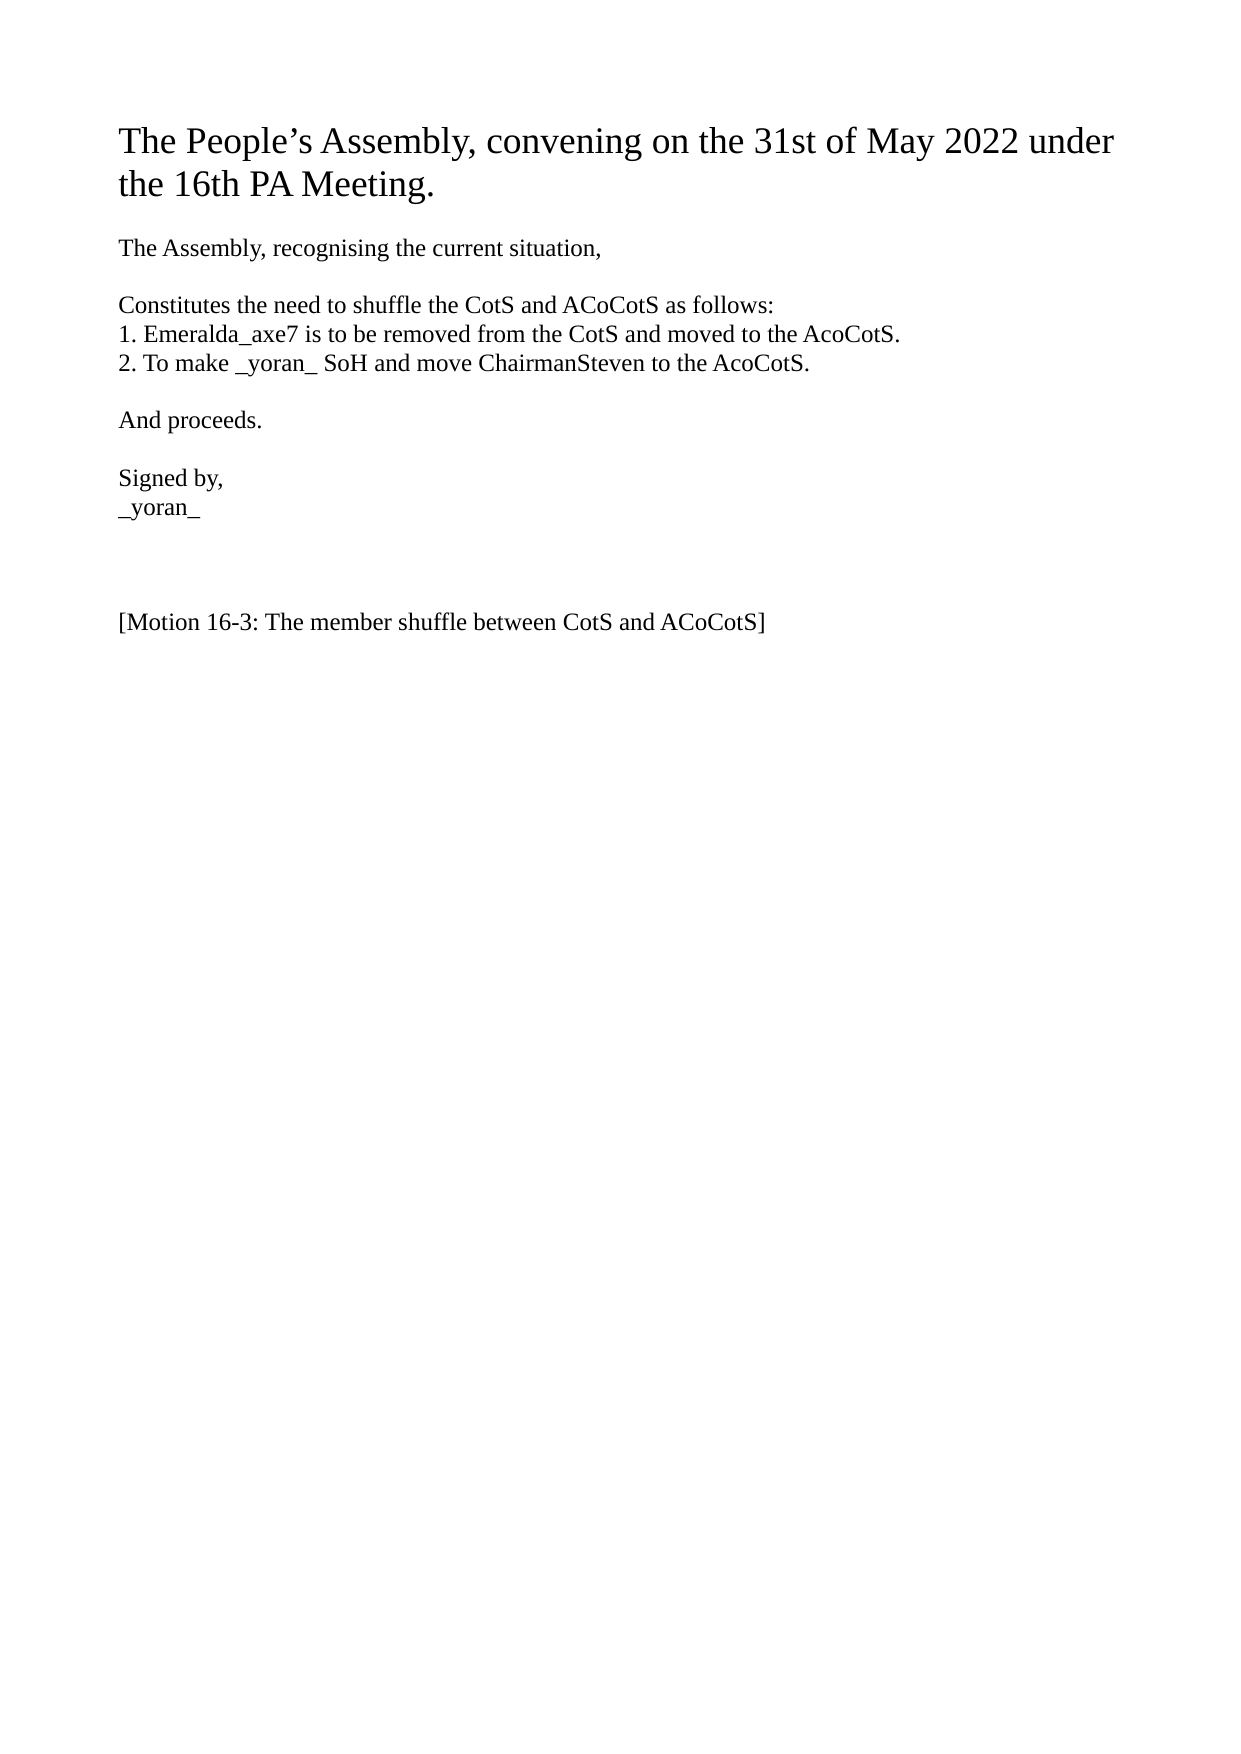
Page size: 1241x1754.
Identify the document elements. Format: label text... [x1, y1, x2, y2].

text 1. Emeralda_axe7 is to be removed from the CotS and moved to the AcoCotS. [118, 319, 1122, 348]
text Signed by, [118, 463, 1122, 492]
text And proceeds. [118, 406, 1122, 434]
text Constitutes the need to shuffle the CotS and ACoCotS as follows: [118, 291, 1122, 319]
text The Assembly, recognising the current situation, [118, 233, 1122, 262]
text The People’s Assembly, convening on the 31st of May 2022 under the 16th PA Meeting. [118, 118, 1122, 204]
text 2. To make _yoran_ SoH and move ChairmanSteven to the AcoCotS. [118, 348, 1122, 377]
text _yoran_ [118, 492, 1122, 521]
text [Motion 16-3: The member shuffle between CotS and ACoCotS] [118, 607, 1122, 636]
